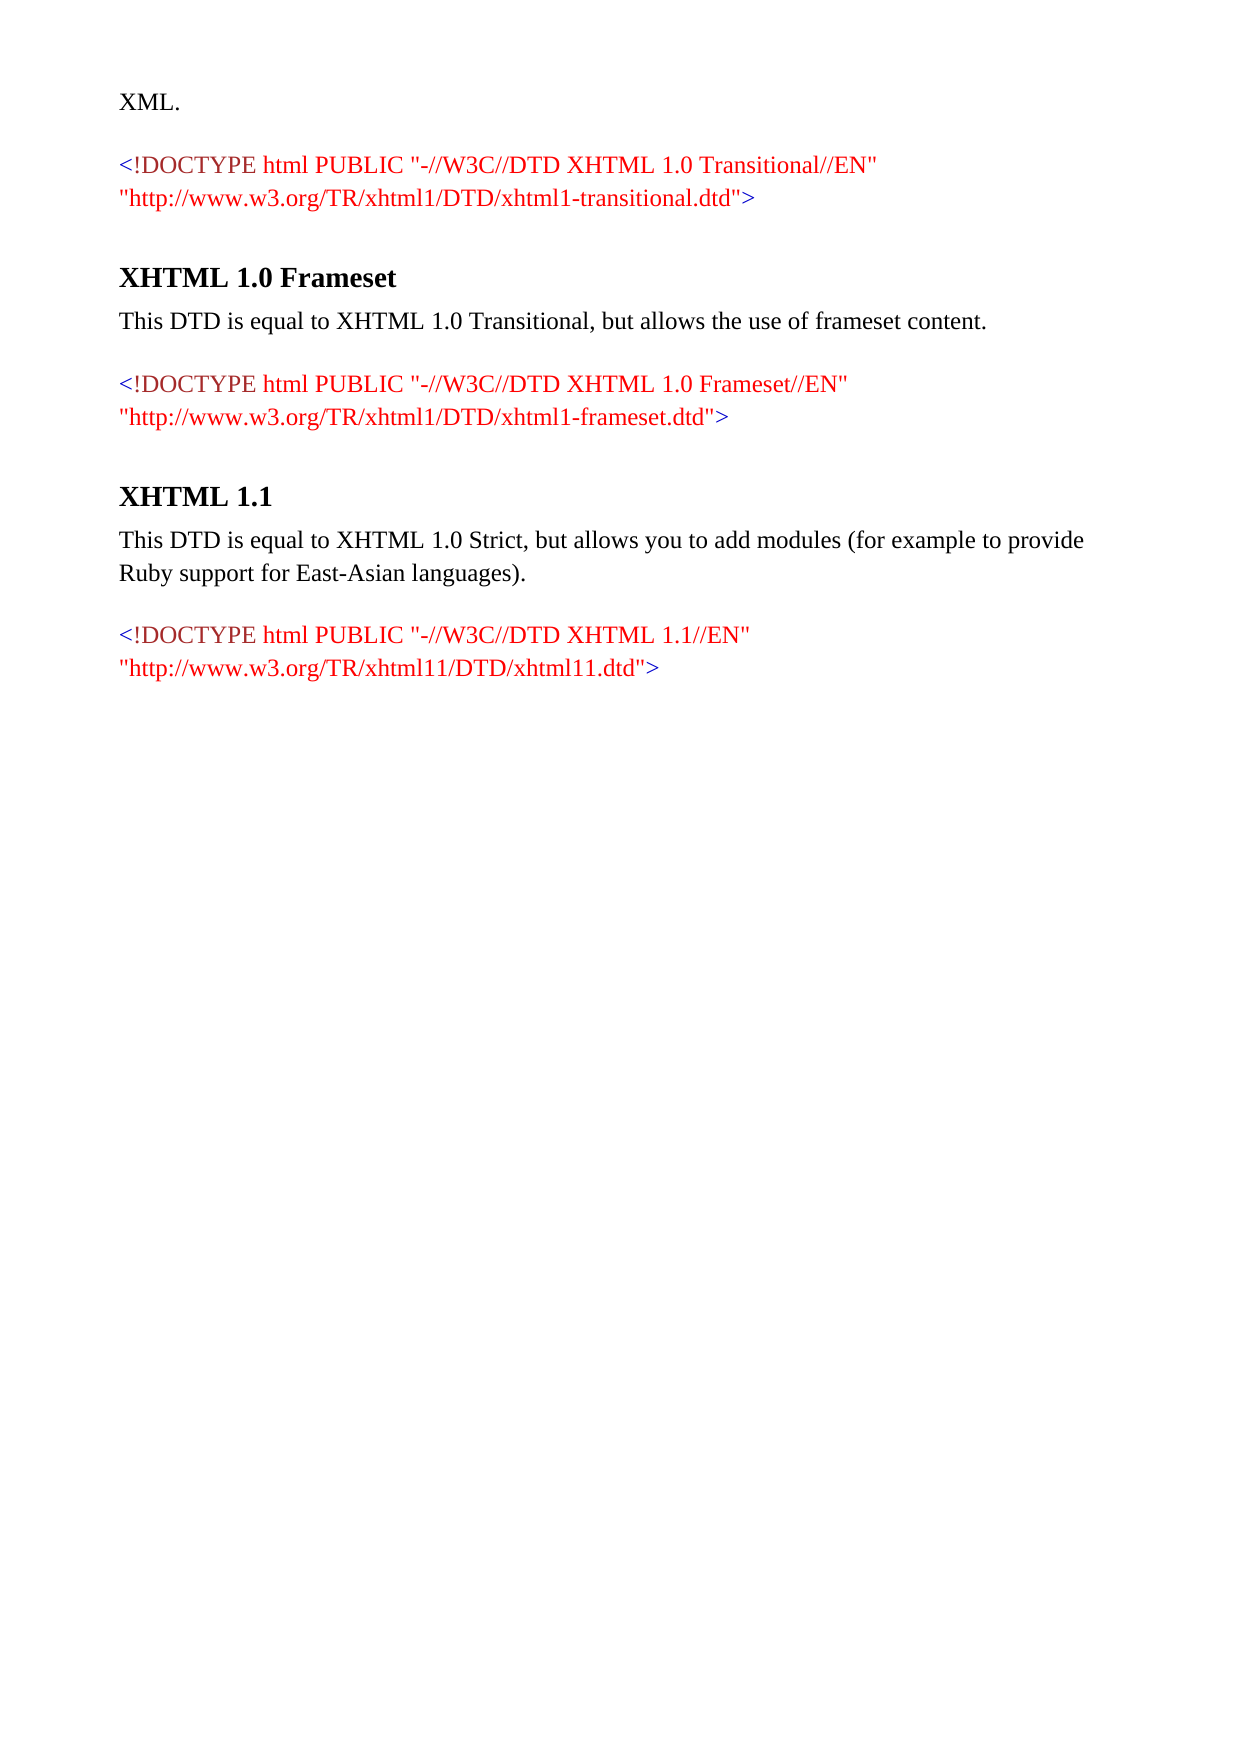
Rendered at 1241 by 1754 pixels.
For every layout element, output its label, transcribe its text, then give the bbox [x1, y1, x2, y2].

text <!DOCTYPE html PUBLIC "-//W3C//DTD XHTML 1.0 Frameset//EN" "http://www.w3.org/TR/xhtml1/DTD/xhtml1-frameset.dtd"> [119, 369, 1121, 430]
subtitle XHTML 1.1 [119, 479, 1121, 512]
text <!DOCTYPE html PUBLIC "-//W3C//DTD XHTML 1.0 Transitional//EN" "http://www.w3.org/TR/xhtml1/DTD/xhtml1-transitional.dtd"> [119, 150, 1121, 212]
text This DTD is equal to XHTML 1.0 Transitional, but allows the use of frameset content. [119, 306, 1121, 335]
text XML. [119, 87, 1121, 116]
subtitle XHTML 1.0 Frameset [119, 260, 1121, 294]
text <!DOCTYPE html PUBLIC "-//W3C//DTD XHTML 1.1//EN" "http://www.w3.org/TR/xhtml11/DTD/xhtml11.dtd"> [119, 620, 1121, 682]
text This DTD is equal to XHTML 1.0 Strict, but allows you to add modules (for example to provide Ruby support for East-Asian languages). [119, 525, 1121, 587]
